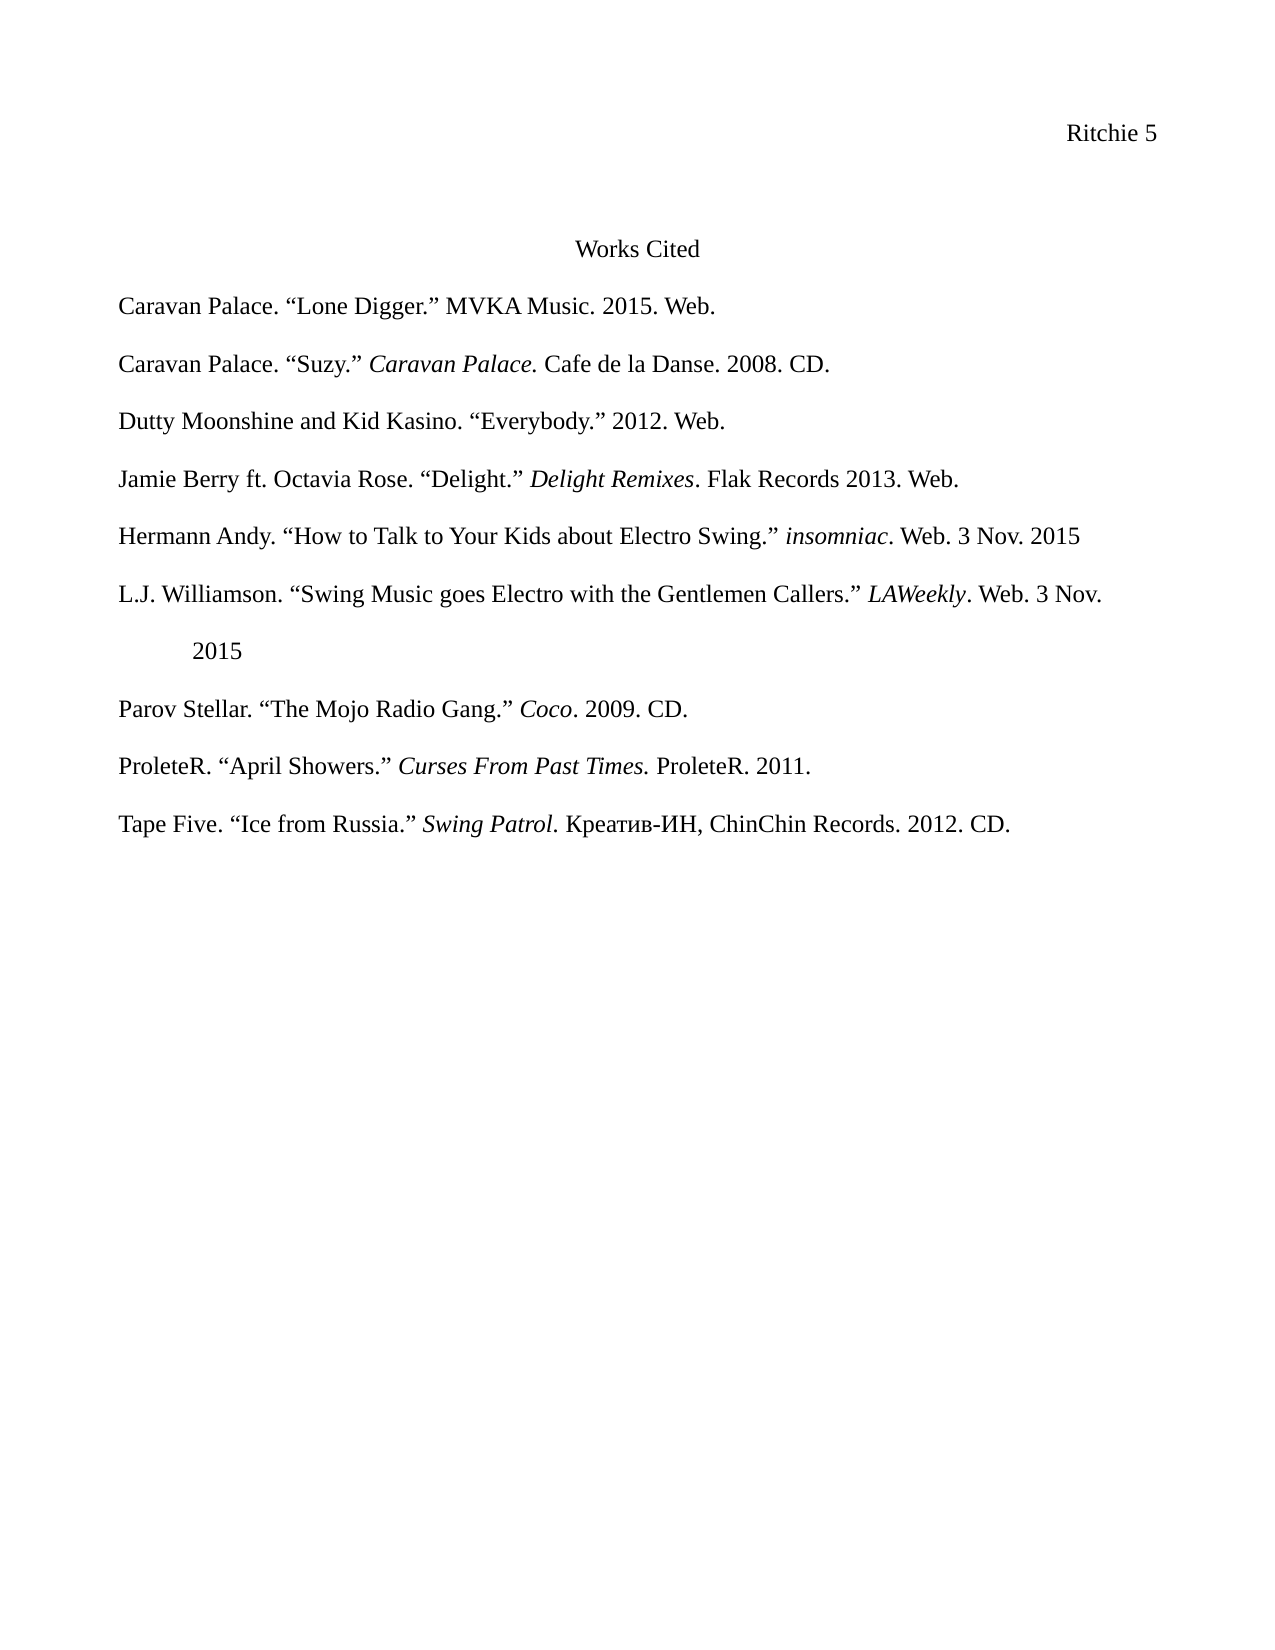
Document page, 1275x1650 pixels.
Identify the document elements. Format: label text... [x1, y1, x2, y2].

text L.J. Williamson. “Swing Music goes Electro with the Gentlemen Callers.” LAWeekly. Web. 3 Nov. 2015 [118, 579, 1157, 665]
text Works Cited [118, 234, 1157, 263]
text Caravan Palace. “Suzy.” Caravan Palace. Cafe de la Danse. 2008. CD. [118, 349, 1157, 378]
text ProleteR. “April Showers.” Curses From Past Times. ProleteR. 2011. [118, 751, 1157, 780]
text Parov Stellar. “The Mojo Radio Gang.” Coco. 2009. CD. [118, 694, 1157, 723]
text Caravan Palace. “Lone Digger.” MVKA Music. 2015. Web. [118, 291, 1157, 320]
text Jamie Berry ft. Octavia Rose. “Delight.” Delight Remixes. Flak Records 2013. Web. [118, 464, 1157, 493]
text Dutty Moonshine and Kid Kasino. “Everybody.” 2012. Web. [118, 406, 1157, 435]
text Hermann Andy. “How to Talk to Your Kids about Electro Swing.” insomniac. Web. 3 Nov. 2015 [118, 521, 1157, 550]
text Tape Five. “Ice from Russia.” Swing Patrol. Креатив-ИН, ChinChin Records. 2012. CD. [118, 809, 1157, 838]
